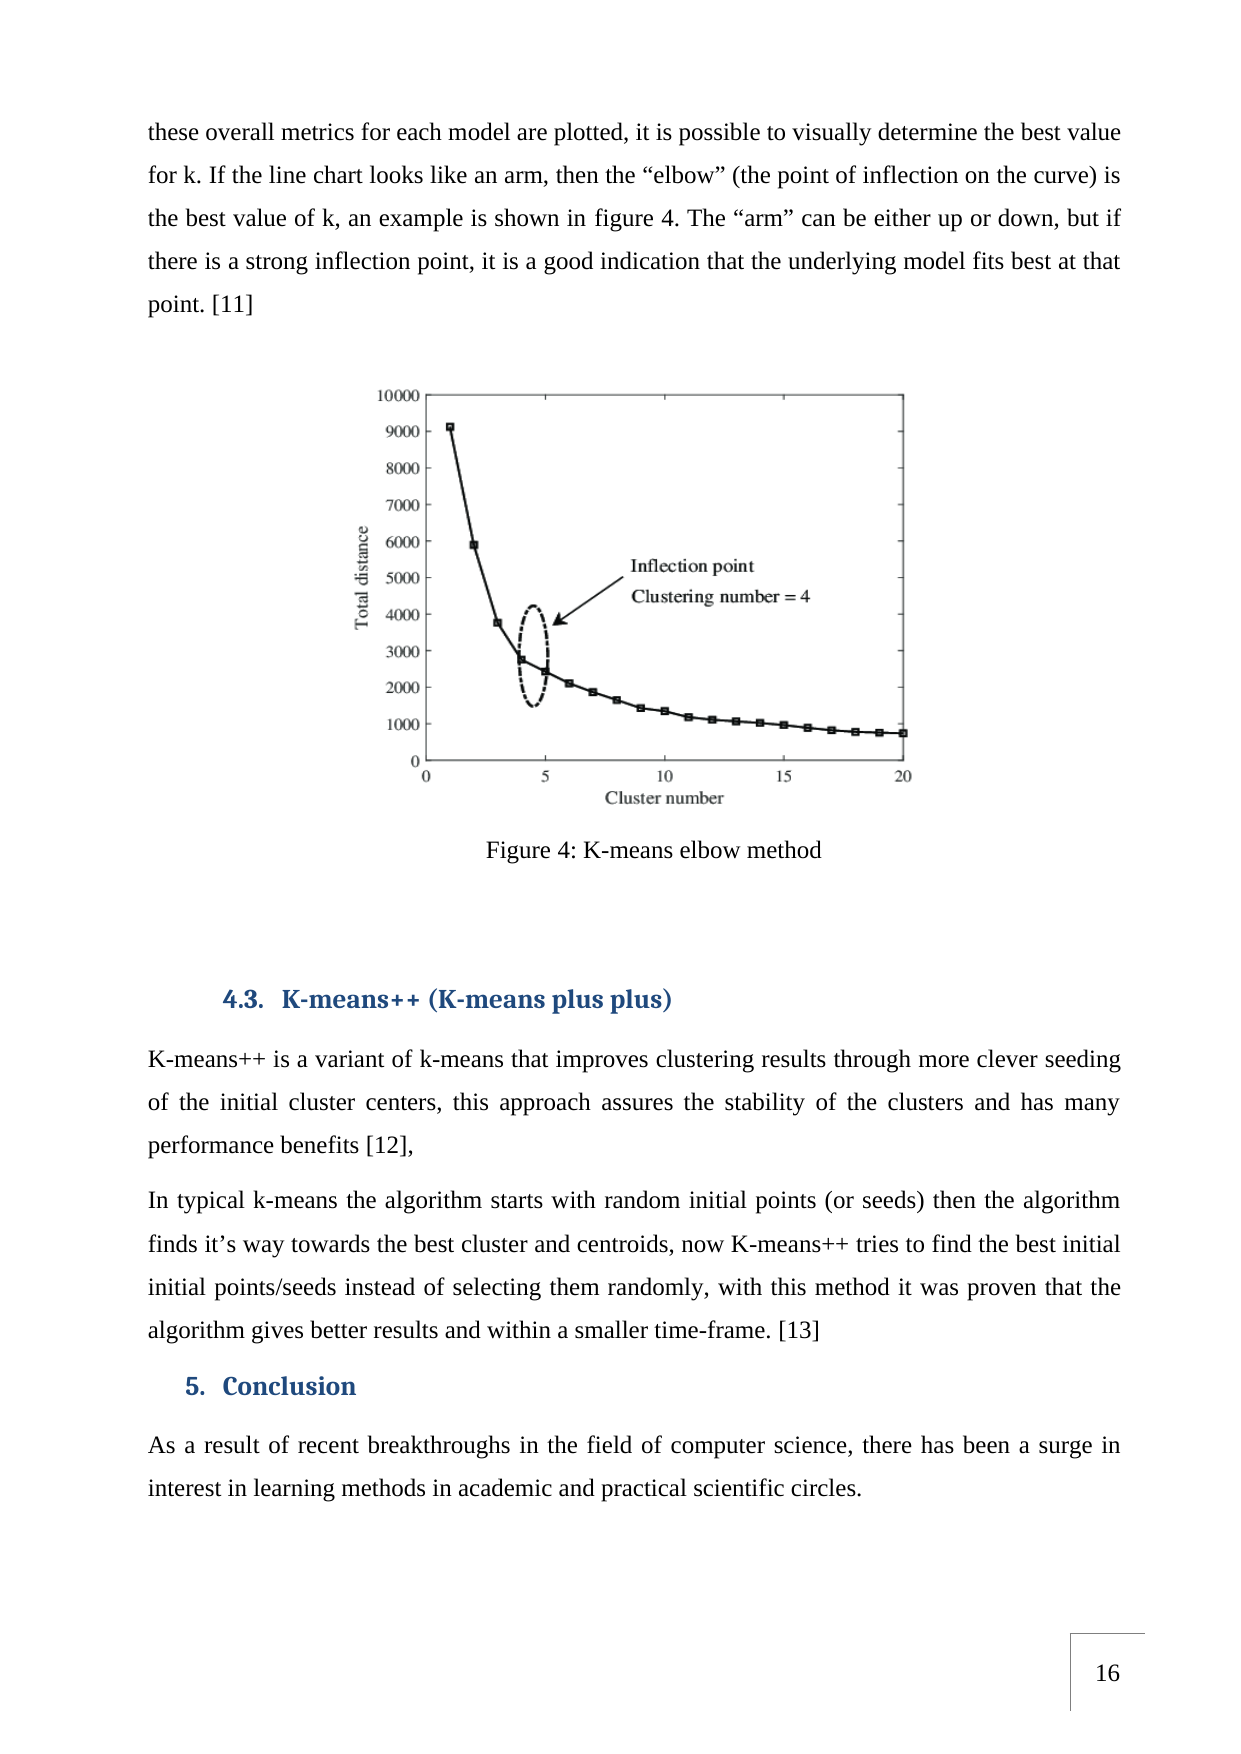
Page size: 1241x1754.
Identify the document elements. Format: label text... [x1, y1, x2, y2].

text these overall metrics for each model are plotted, it is possible to visually determine the best value for k. If the line chart looks like an arm, then the “elbow” (the point of inflection on the curve) is the best value of k, an example is shown in figure 4. The “arm” can be either up or down, but if there is a strong inflection point, it is a good indication that the underlying model fits best at that point. [11] [148, 117, 1122, 318]
subtitle Conclusion [185, 1371, 1122, 1402]
picture [346, 361, 961, 809]
text In typical k-means the algorithm starts with random initial points (or seeds) then the algorithm finds it’s way towards the best cluster and centroids, now K-means++ tries to find the best initial initial points/seeds instead of selecting them randomly, with this method it was proven that the algorithm gives better results and within a smaller time-frame. [13] [148, 1186, 1122, 1344]
text Figure 4: K-means elbow method [155, 361, 1152, 864]
text K-means++ is a variant of k-means that improves clustering results through more clever seeding of the initial cluster centers, this approach assures the stability of the clusters and has many performance benefits [12], [148, 1044, 1122, 1159]
text As a result of recent breakthroughs in the field of computer science, there has been a surge in interest in learning methods in academic and practical scientific circles. [148, 1430, 1122, 1502]
subtitle K-means++ (K-means plus plus) [223, 984, 1122, 1016]
